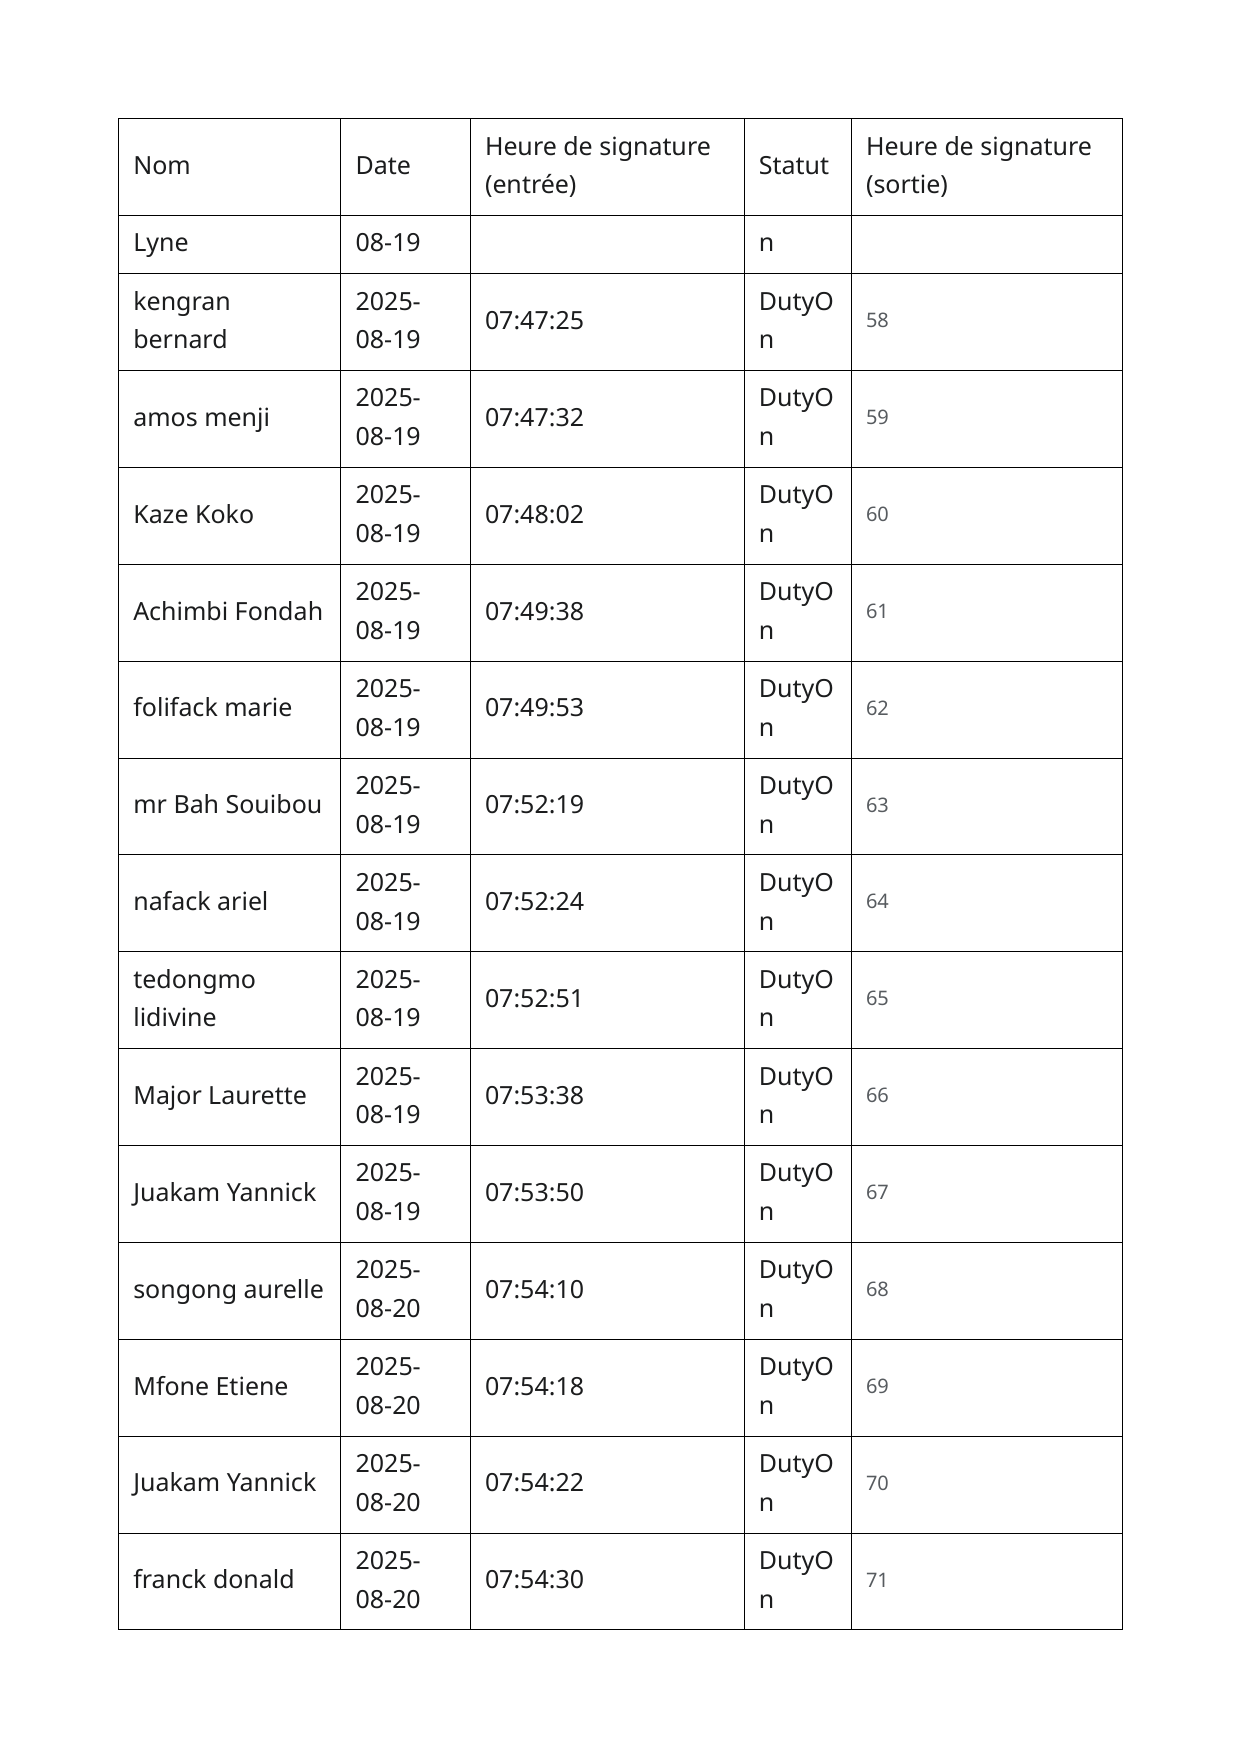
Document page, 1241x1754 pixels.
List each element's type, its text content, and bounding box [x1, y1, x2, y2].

table_cell 07:48:02 [471, 468, 744, 564]
table_cell mr Bah Souibou [119, 759, 340, 854]
table_cell 59 [852, 371, 1122, 467]
table_cell 64 [852, 855, 1122, 951]
table_cell 07:54:18 [471, 1340, 744, 1436]
table_cell DutyOn [745, 1049, 851, 1145]
table_cell 68 [852, 1243, 1122, 1339]
table_cell 58 [852, 274, 1122, 370]
table_cell nafack ariel [119, 855, 340, 951]
table_cell amos menji [119, 371, 340, 467]
table_cell 07:52:19 [471, 759, 744, 854]
table_cell 07:52:24 [471, 855, 744, 951]
table_cell 2025-08-19 [341, 565, 470, 661]
table_cell 71 [852, 1534, 1122, 1629]
table_cell 2025-08-20 [341, 1437, 470, 1532]
table_cell DutyOn [745, 759, 851, 854]
table_cell 2025-08-20 [341, 1340, 470, 1436]
table_cell 07:54:22 [471, 1437, 744, 1532]
table_cell DutyOn [745, 1534, 851, 1629]
table_cell DutyOn [745, 1146, 851, 1242]
table_header Heure de signature (entrée) [471, 119, 744, 215]
table_cell 07:53:38 [471, 1049, 744, 1145]
table_cell 07:47:25 [471, 274, 744, 370]
table_cell 07:54:30 [471, 1534, 744, 1629]
table_cell 67 [852, 1146, 1122, 1242]
table_cell franck donald [119, 1534, 340, 1629]
table_cell tedongmo lidivine [119, 952, 340, 1048]
table_cell 07:54:10 [471, 1243, 744, 1339]
table_cell kengran bernard [119, 274, 340, 370]
table_cell 07:53:50 [471, 1146, 744, 1242]
table_cell 07:52:51 [471, 952, 744, 1048]
table_cell 2025-08-19 [341, 1146, 470, 1242]
table_cell 2025-08-19 [341, 1049, 470, 1145]
table_cell 70 [852, 1437, 1122, 1532]
table_cell Mfone Etiene [119, 1340, 340, 1436]
table_cell 2025-08-19 [341, 662, 470, 757]
table_header Heure de signature (sortie) [852, 119, 1122, 215]
table_cell folifack marie [119, 662, 340, 757]
table_cell 66 [852, 1049, 1122, 1145]
table_cell DutyOn [745, 662, 851, 757]
table_cell Lyne [119, 216, 340, 273]
table_cell 2025-08-19 [341, 952, 470, 1048]
table_cell Kaze Koko [119, 468, 340, 564]
table_cell 08-19 [341, 216, 470, 273]
table_cell 07:49:38 [471, 565, 744, 661]
table_cell DutyOn [745, 1340, 851, 1436]
table_cell DutyOn [745, 1437, 851, 1532]
table_cell DutyOn [745, 371, 851, 467]
table_cell 65 [852, 952, 1122, 1048]
table_cell Achimbi Fondah [119, 565, 340, 661]
table_cell 2025-08-20 [341, 1534, 470, 1629]
table_cell DutyOn [745, 468, 851, 564]
table_cell Juakam Yannick [119, 1437, 340, 1532]
table_header Nom [119, 119, 340, 215]
table_cell DutyOn [745, 565, 851, 661]
table_cell [471, 216, 744, 273]
table_cell 2025-08-19 [341, 468, 470, 564]
table_header Date [341, 119, 470, 215]
table_cell 2025-08-19 [341, 371, 470, 467]
table_cell 07:47:32 [471, 371, 744, 467]
table_cell DutyOn [745, 855, 851, 951]
table_cell Juakam Yannick [119, 1146, 340, 1242]
table_cell 2025-08-19 [341, 759, 470, 854]
table_cell 07:49:53 [471, 662, 744, 757]
table_cell songong aurelle [119, 1243, 340, 1339]
table_cell 61 [852, 565, 1122, 661]
table_cell Major Laurette [119, 1049, 340, 1145]
table_cell DutyOn [745, 274, 851, 370]
table_cell 2025-08-19 [341, 274, 470, 370]
table_cell 69 [852, 1340, 1122, 1436]
table_cell DutyOn [745, 952, 851, 1048]
table_cell 63 [852, 759, 1122, 854]
table_cell 60 [852, 468, 1122, 564]
table_cell [852, 216, 1122, 273]
table_cell 2025-08-19 [341, 855, 470, 951]
table_cell DutyOn [745, 1243, 851, 1339]
table_cell n [745, 216, 851, 273]
table_header Statut [745, 119, 851, 215]
table_cell 2025-08-20 [341, 1243, 470, 1339]
table_cell 62 [852, 662, 1122, 757]
